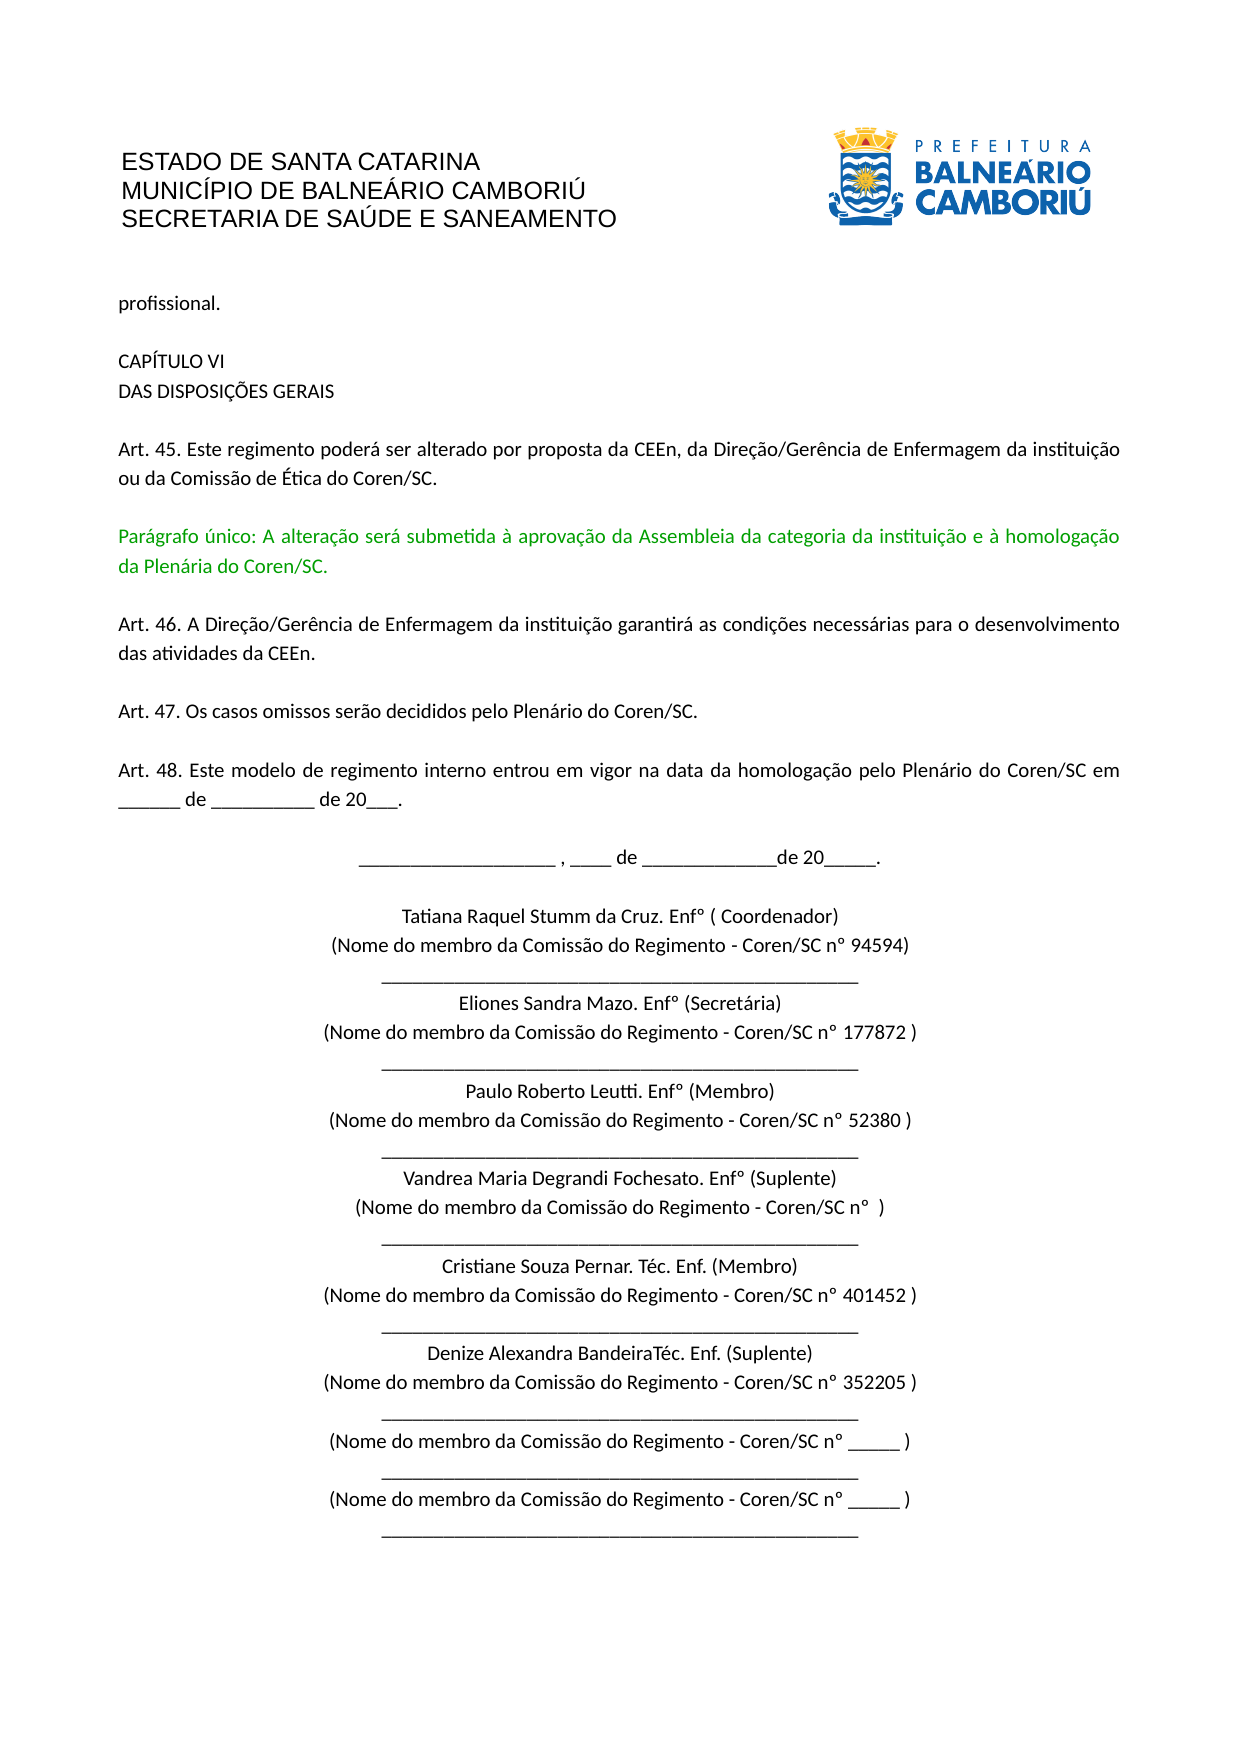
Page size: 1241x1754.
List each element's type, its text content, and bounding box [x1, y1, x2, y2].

text (Nome do membro da Comissão do Regimento - Coren/SC nº 94594) [118, 928, 1122, 957]
text Tatiana Raquel Stumm da Cruz. Enfº ( Coordenador) [118, 899, 1122, 928]
text ______________________________________________ [118, 1132, 1122, 1162]
text ______________________________________________ [118, 1220, 1122, 1249]
text Art. 48. Este modelo de regimento interno entrou em vigor na data da homologação pelo Plenário do Coren/SC em ______ de __________ de 20___. [118, 753, 1122, 812]
text profissional. [118, 287, 1122, 316]
text ______________________________________________ [118, 1512, 1122, 1541]
text Art. 46. A Direção/Gerência de Enfermagem da instituição garantirá as condições necessárias para o desenvolvimento das atividades da CEEn. [118, 607, 1122, 666]
text (Nome do membro da Comissão do Regimento - Coren/SC nº _____ ) [118, 1424, 1122, 1453]
text ______________________________________________ [118, 957, 1122, 987]
text ______________________________________________ [118, 1045, 1122, 1074]
text ______________________________________________ [118, 1395, 1122, 1424]
text ___________________ , ____ de _____________de 20_____. [118, 841, 1122, 870]
text (Nome do membro da Comissão do Regimento - Coren/SC nº 52380 ) [118, 1103, 1122, 1132]
text (Nome do membro da Comissão do Regimento - Coren/SC nº ) [118, 1191, 1122, 1220]
text (Nome do membro da Comissão do Regimento - Coren/SC nº 177872 ) [118, 1016, 1122, 1045]
text ______________________________________________ [118, 1307, 1122, 1337]
text Cristiane Souza Pernar. Téc. Enf. (Membro) [118, 1249, 1122, 1278]
text Paulo Roberto Leutti. Enfº (Membro) [118, 1074, 1122, 1103]
text (Nome do membro da Comissão do Regimento - Coren/SC nº 401452 ) [118, 1278, 1122, 1307]
text (Nome do membro da Comissão do Regimento - Coren/SC nº 352205 ) [118, 1366, 1122, 1395]
text Art. 45. Este regimento poderá ser alterado por proposta da CEEn, da Direção/Gerência de Enfermagem da instituição ou da Comissão de Ética do Coren/SC. [118, 432, 1122, 491]
text Vandrea Maria Degrandi Fochesato. Enfº (Suplente) [118, 1162, 1122, 1191]
text Parágrafo único: A alteração será submetida à aprovação da Assembleia da categoria da instituição e à homologação da Plenária do Coren/SC. [118, 520, 1122, 578]
picture [873, 133, 1091, 227]
text DAS DISPOSIÇÕES GERAIS [118, 374, 1122, 403]
text CAPÍTULO VI [118, 345, 1122, 374]
text (Nome do membro da Comissão do Regimento - Coren/SC nº _____ ) [118, 1482, 1122, 1512]
text ______________________________________________ [118, 1453, 1122, 1482]
text Art. 47. Os casos omissos serão decididos pelo Plenário do Coren/SC. [118, 695, 1122, 724]
text Denize Alexandra BandeiraTéc. Enf. (Suplente) [118, 1337, 1122, 1366]
text Eliones Sandra Mazo. Enfº (Secretária) [118, 987, 1122, 1016]
